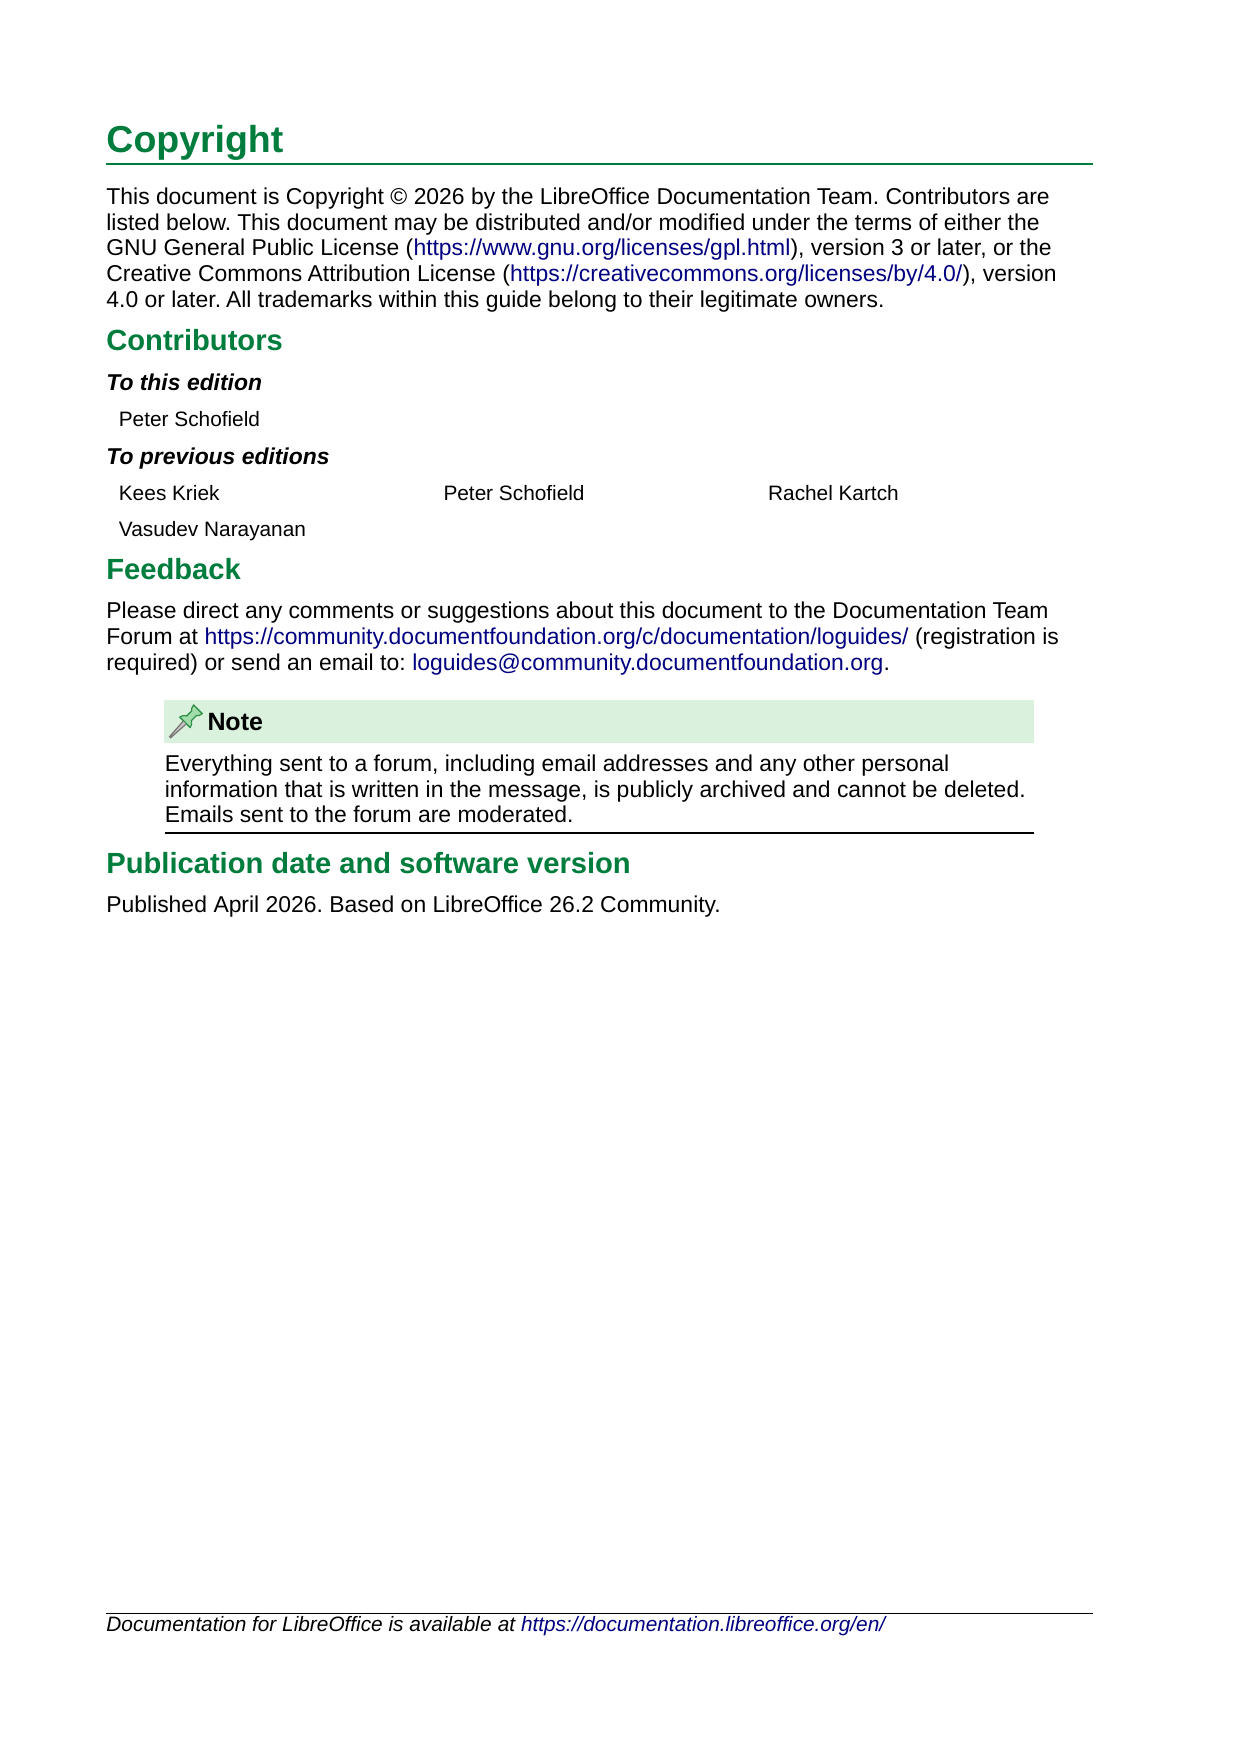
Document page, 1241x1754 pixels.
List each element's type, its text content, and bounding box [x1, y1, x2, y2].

subtitle To this edition [106, 369, 1093, 395]
subtitle Note [164, 700, 1034, 743]
table_header Kees Kriek [113, 475, 437, 511]
subtitle Publication date and software version [106, 847, 1093, 879]
table_header [762, 401, 1086, 437]
text Everything sent to a forum, including email addresses and any other personal information that is written in the message, is publicly archived and cannot be deleted. Emails sent to the forum are moderated. [164, 751, 1034, 834]
table_header Peter Schofield [113, 401, 437, 437]
table_cell [437, 511, 762, 547]
subtitle Feedback [106, 553, 1093, 586]
text Published April 2026. Based on LibreOffice 26.2 Community. [106, 892, 1093, 917]
table_cell Vasudev Narayanan [113, 511, 437, 547]
table_header Peter Schofield [437, 475, 762, 511]
subtitle To previous editions [106, 443, 1093, 469]
table_cell [762, 511, 1086, 547]
table_header [437, 401, 762, 437]
table_header Rachel Kartch [762, 475, 1086, 511]
text This document is Copyright © 2026 by the LibreOffice Documentation Team. Contributors are listed below. This document may be distributed and/or modified under the terms of either the GNU General Public License (https://www.gnu.org/licenses/gpl.html), version 3 or later, or the Creative Commons Attribution License (https://creativecommons.org/licenses/by/4.0/), version 4.0 or later. All trademarks within this guide belong to their legitimate owners. [106, 184, 1093, 312]
subtitle Copyright [106, 118, 1093, 163]
text Please direct any comments or suggestions about this document to the Documentation Team Forum at https://community.documentfoundation.org/c/documentation/loguides/ (registration is required) or send an email to: loguides@community.documentfoundation.org. [106, 598, 1093, 675]
subtitle Contributors [106, 324, 1093, 357]
